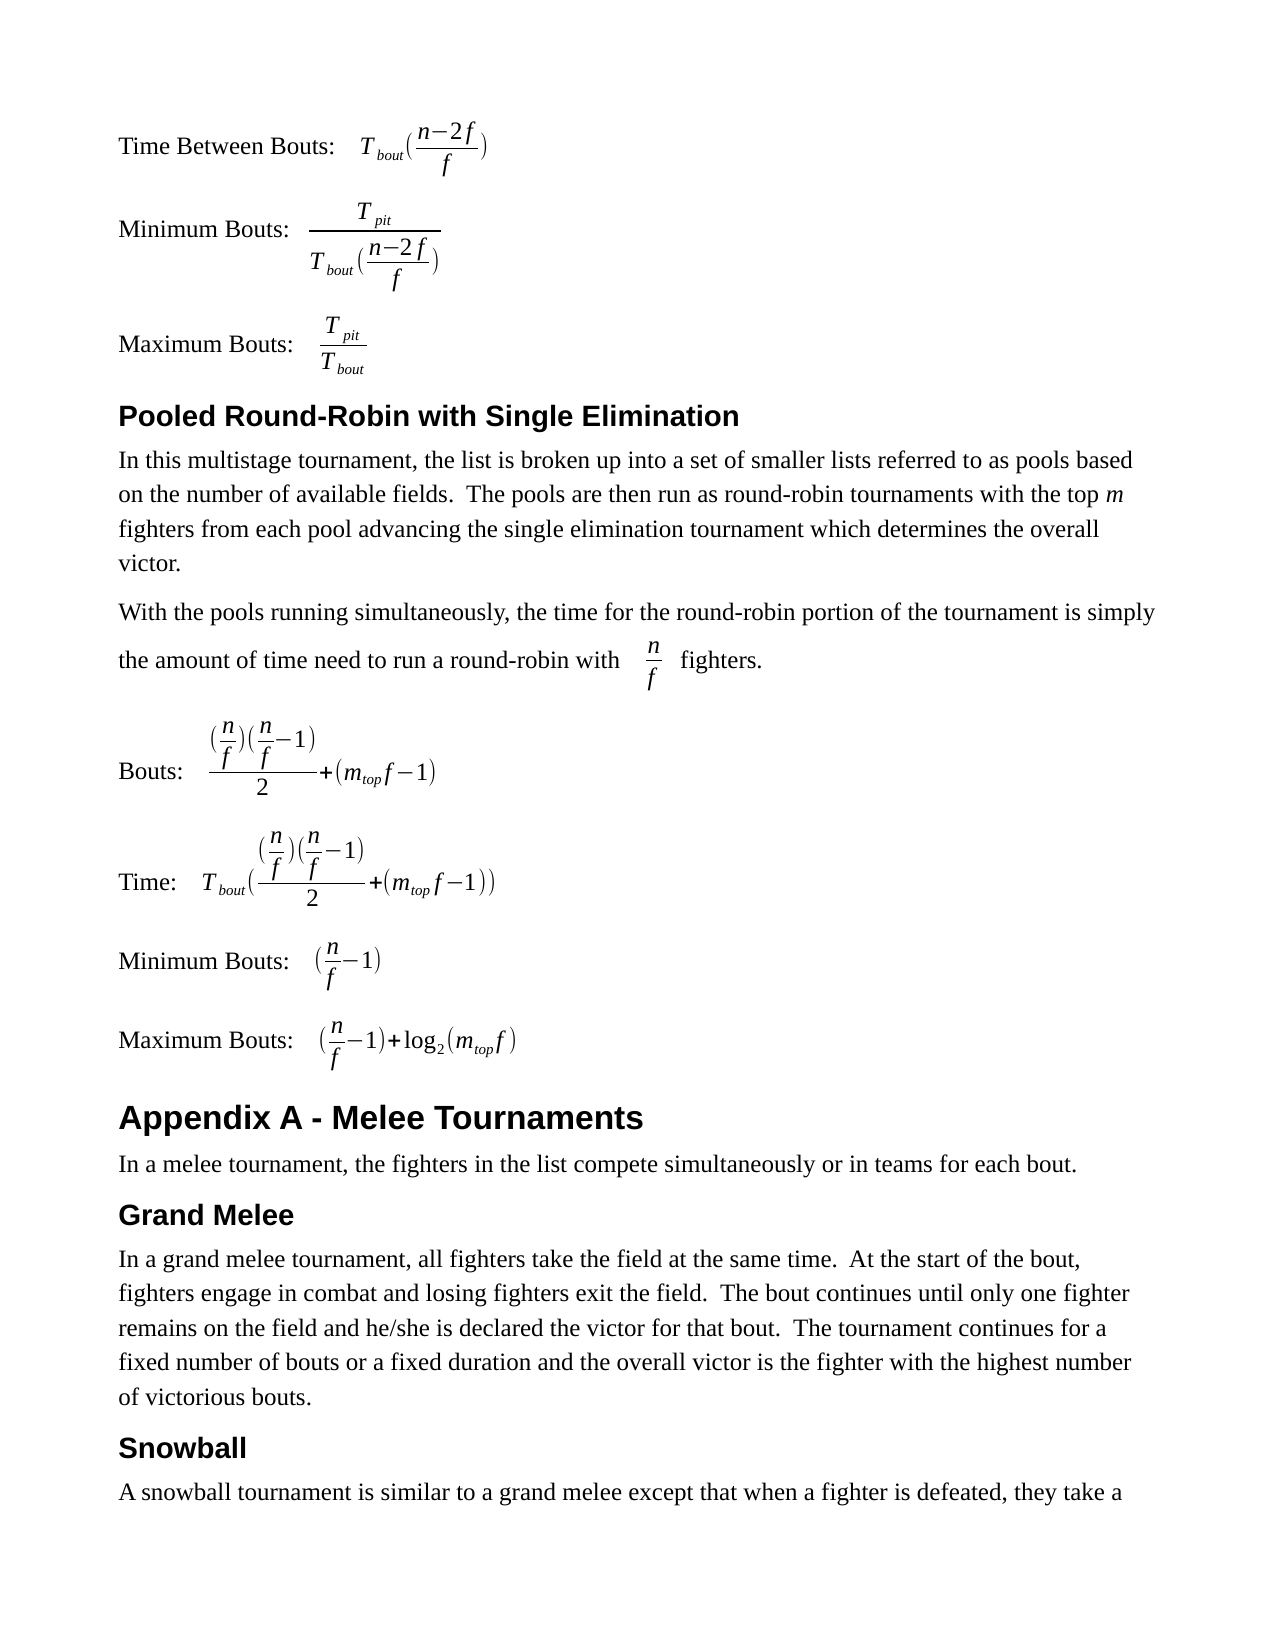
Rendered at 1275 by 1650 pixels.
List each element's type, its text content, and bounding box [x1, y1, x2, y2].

subtitle Snowball [118, 1431, 1157, 1465]
text Time Between Bouts: [118, 118, 1157, 177]
text In this multistage tournament, the list is broken up into a set of smaller lists referred to as pools based on the number of available fields. The pools are then run as round-robin tournaments with the top m fighters from each pool advancing the single elimination tournament which determines the overall victor. [118, 445, 1157, 577]
text In a grand melee tournament, all fighters take the field at the same time. At the start of the bout, fighters engage in combat and losing fighters exit the field. The bout continues until only one fighter remains on the field and he/she is declared the victor for that bout. The tournament continues for a fixed number of bouts or a fixed duration and the overall victor is the fighter with the highest number of victorious bouts. [118, 1244, 1157, 1411]
text Maximum Bouts: [118, 312, 1157, 378]
text Minimum Bouts: [118, 197, 1157, 292]
subtitle Grand Melee [118, 1198, 1157, 1232]
subtitle Appendix A - Melee Tournaments [118, 1098, 1157, 1136]
text Minimum Bouts: [118, 933, 1157, 992]
text Time: [118, 822, 1157, 912]
subtitle Pooled Round-Robin with Single Elimination [118, 399, 1157, 432]
text With the pools running simultaneously, the time for the round-robin portion of the tournament is simply the amount of time need to run a round-robin with fighters. [118, 597, 1157, 691]
text In a melee tournament, the fighters in the list compete simultaneously or in teams for each bout. [118, 1149, 1157, 1177]
text Bouts: [118, 711, 1157, 802]
text A snowball tournament is similar to a grand melee except that when a fighter is defeated, they take a [118, 1477, 1157, 1506]
text Maximum Bouts: [118, 1012, 1157, 1071]
